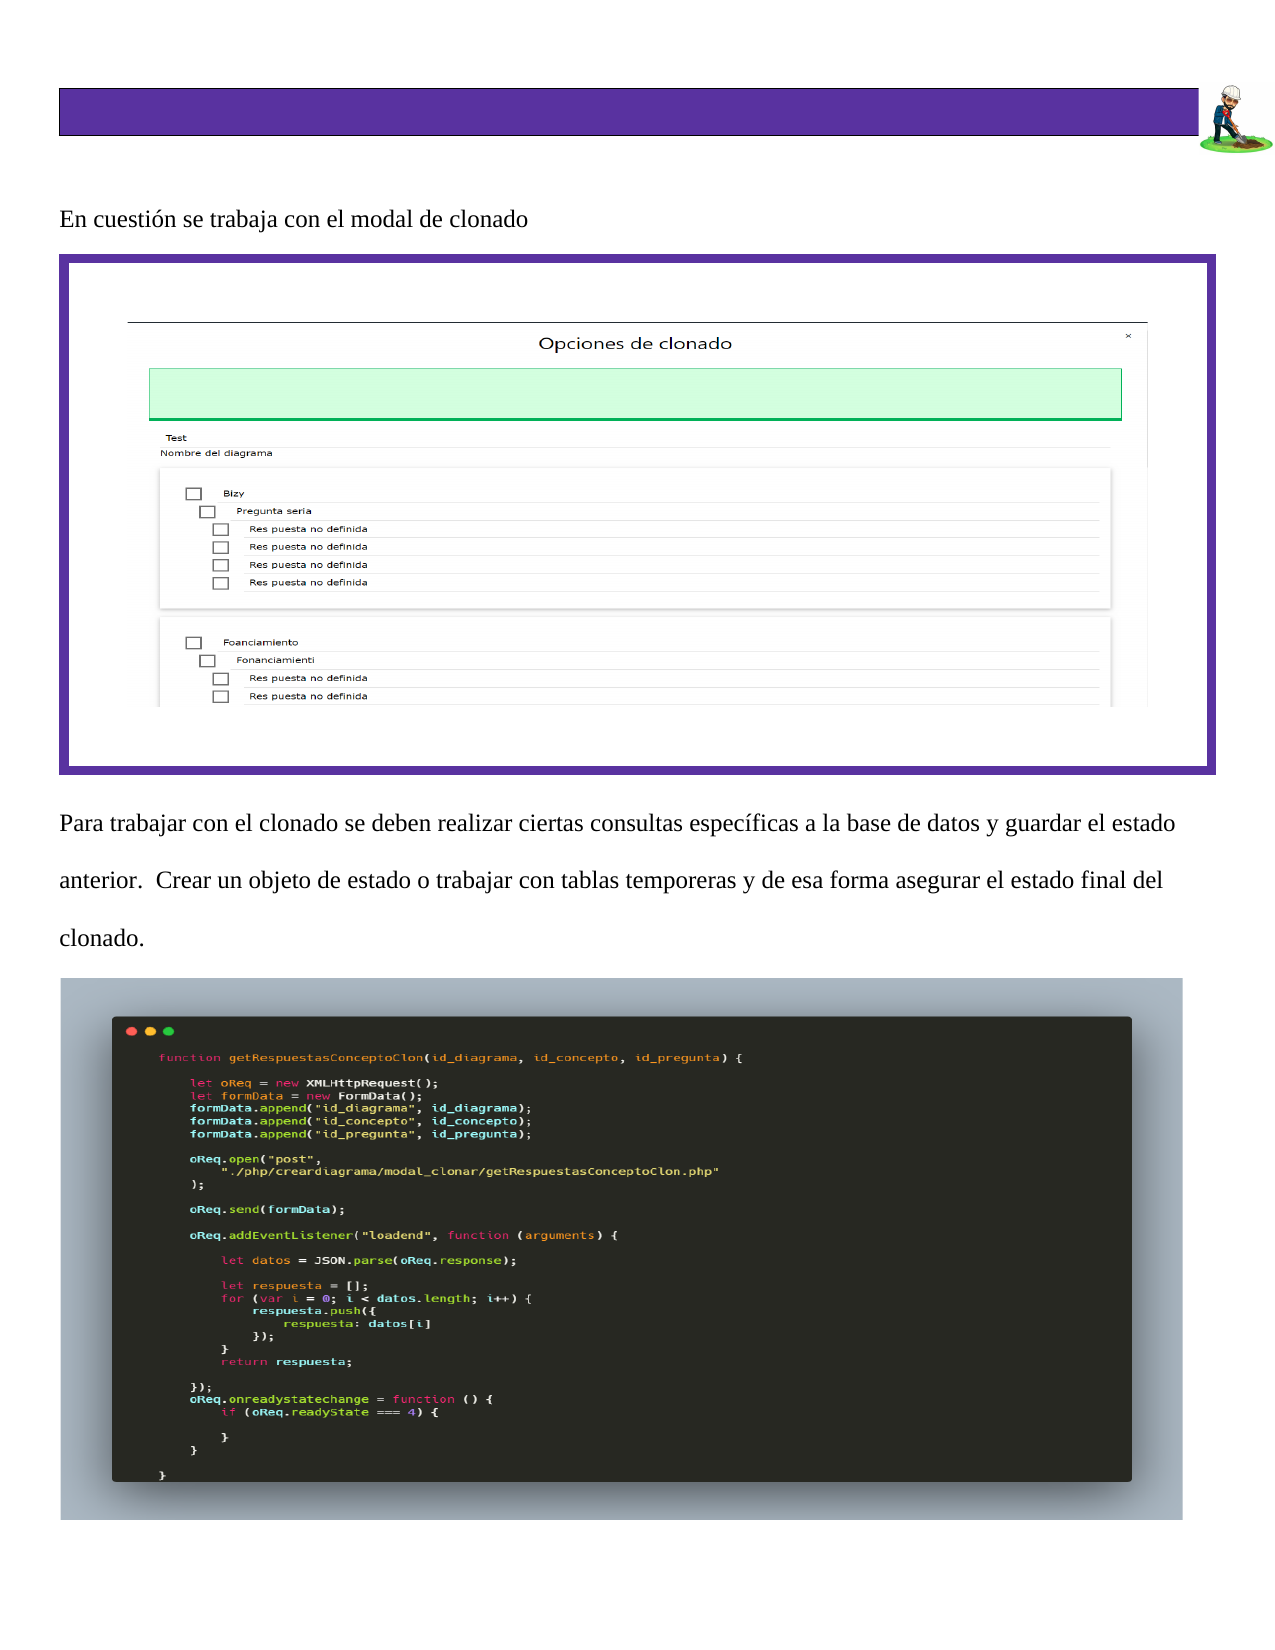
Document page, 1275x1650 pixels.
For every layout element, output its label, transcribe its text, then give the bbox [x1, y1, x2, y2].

picture [60, 978, 1183, 1520]
text [59, 247, 1216, 254]
text [69, 263, 1207, 766]
picture [127, 322, 1148, 707]
text Para trabajar con el clonado se deben realizar ciertas consultas específicas a la base de datos y guardar el estado anterior. Crear un objeto de estado o trabajar con tablas temporeras y de esa forma asegurar el estado final del clonado. [59, 775, 1216, 952]
text En cuestión se trabaja con el modal de clonado [59, 204, 1216, 233]
picture [1198, 82, 1275, 155]
